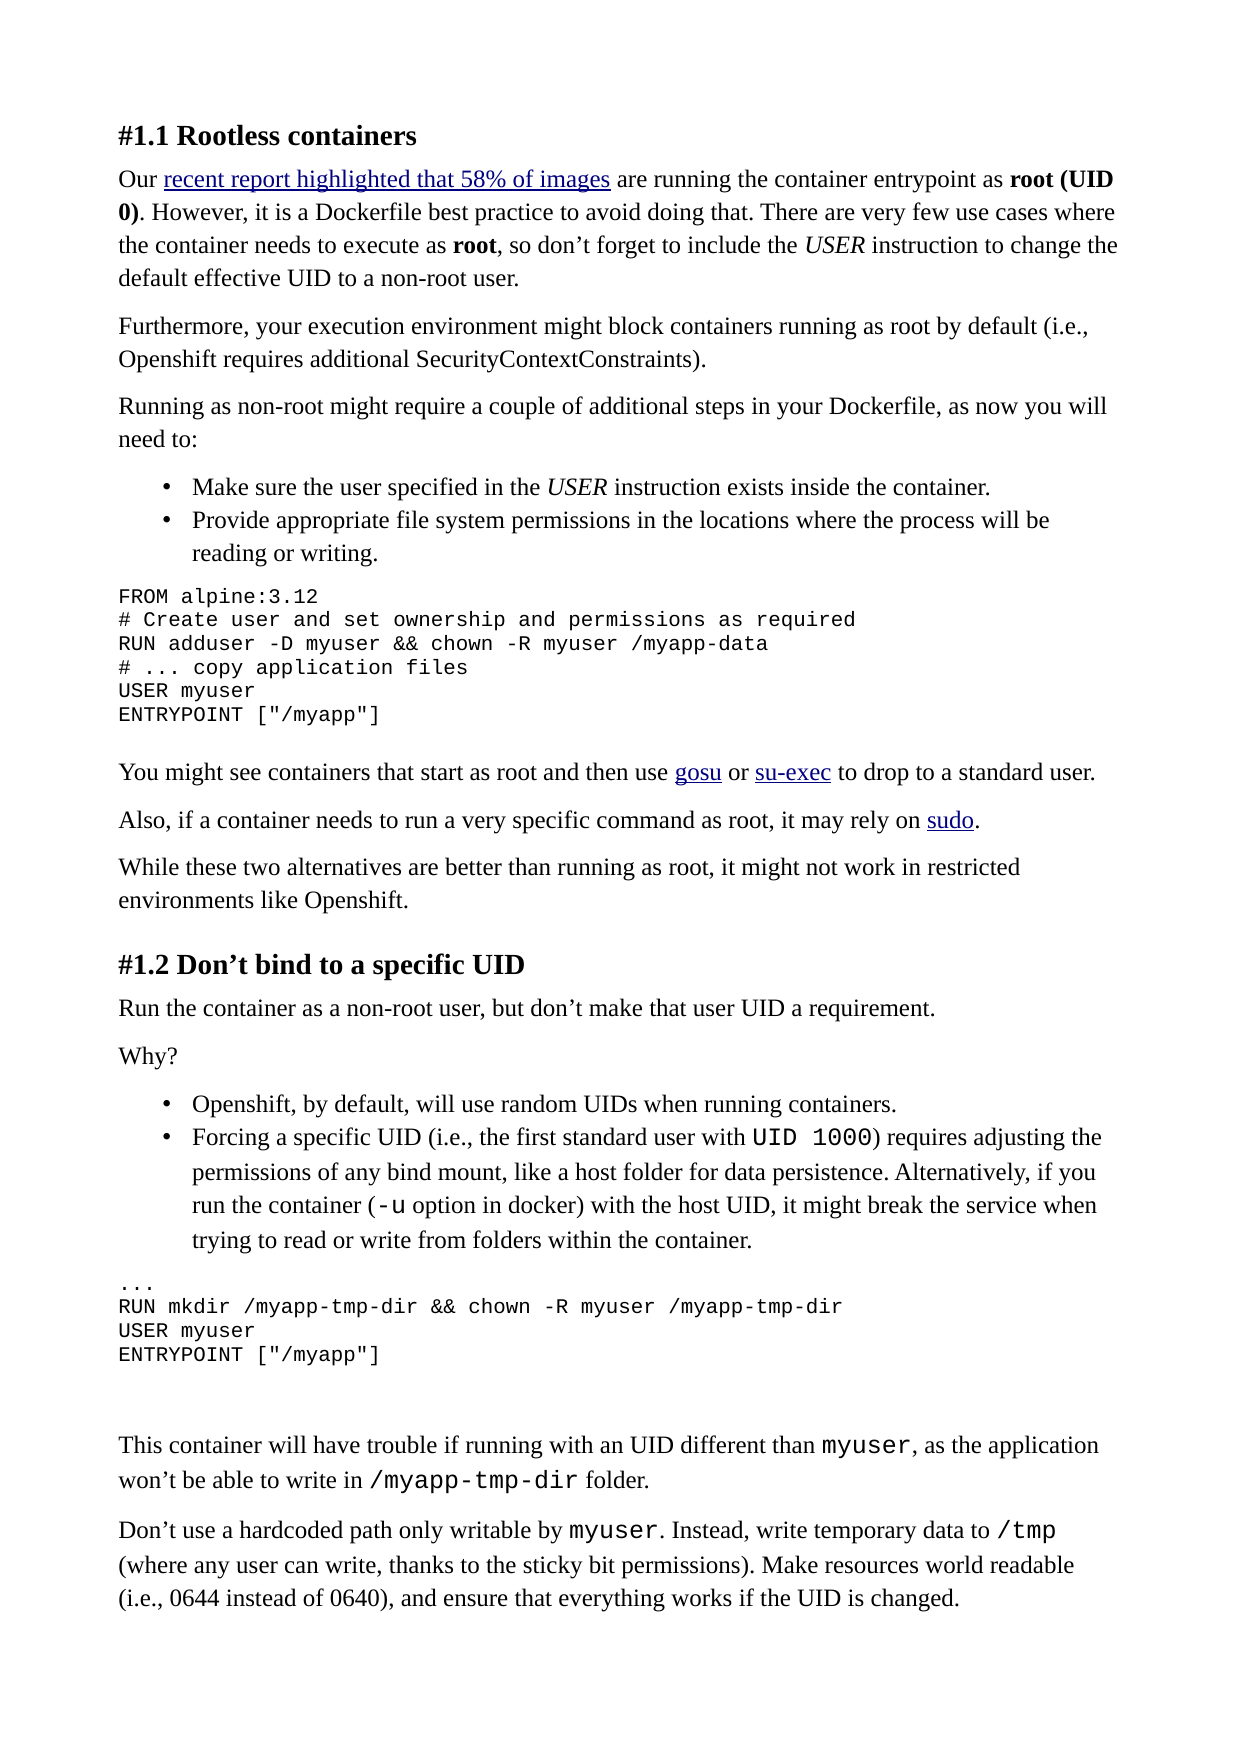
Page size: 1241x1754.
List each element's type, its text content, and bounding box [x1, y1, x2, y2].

list Forcing a specific UID (i.e., the first standard user with UID 1000) requires adjusting the permissions of any bind mount, like a host folder for data persistence. Alternatively, if you run the container (-u option in docker) with the host UID, it might break the service when trying to read or write from folders within the container. [162, 1122, 1122, 1254]
text # ... copy application files [118, 657, 1122, 680]
text This container will have trouble if running with an UID different than myuser, as the application won’t be able to write in /myapp-tmp-dir folder. [118, 1397, 1122, 1496]
list Openshift, by default, will use random UIDs when running containers. [162, 1089, 1122, 1117]
text Don’t use a hardcoded path only writable by myuser. Instead, write temporary data to /tmp (where any user can write, thanks to the sticky bit permissions). Make resources world readable (i.e., 0644 instead of 0640), and ensure that everything works if the UID is changed. [118, 1515, 1122, 1612]
text ENTRYPOINT ["/myapp"] [118, 704, 1122, 728]
text USER myuser [118, 1320, 1122, 1343]
text While these two alternatives are better than running as root, it might not work in restricted environments like Openshift. [118, 852, 1122, 914]
text Also, if a container needs to run a very specific command as root, it may rely on sudo. [118, 805, 1122, 833]
text RUN mkdir /myapp-tmp-dir && chown -R myuser /myapp-tmp-dir [118, 1296, 1122, 1320]
text FROM alpine:3.12 [118, 586, 1122, 609]
text Run the container as a non-root user, but don’t make that user UID a requirement. [118, 993, 1122, 1022]
text ... [118, 1273, 1122, 1296]
text Our recent report highlighted that 58% of images are running the container entrypoint as root (UID 0). However, it is a Dockerfile best practice to avoid doing that. There are very few use cases where the container needs to execute as root, so don’t forget to include the USER instruction to change the default effective UID to a non-root user. [118, 164, 1122, 292]
subtitle #1.2 Don’t bind to a specific UID [118, 947, 1122, 981]
text Running as non-root might require a couple of additional steps in your Dockerfile, as now you will need to: [118, 391, 1122, 453]
text Furthermore, your execution environment might block containers running as root by default (i.e., Openshift requires additional SecurityContextConstraints). [118, 311, 1122, 373]
text USER myuser [118, 680, 1122, 704]
list Provide appropriate file system permissions in the locations where the process will be reading or writing. [162, 505, 1122, 567]
subtitle #1.1 Rootless containers [118, 118, 1122, 152]
text Why? [118, 1041, 1122, 1070]
text You might see containers that start as root and then use gosu or su-exec to drop to a standard user. [118, 757, 1122, 786]
text # Create user and set ownership and permissions as required [118, 609, 1122, 633]
text RUN adduser -D myuser && chown -R myuser /myapp-data [118, 633, 1122, 657]
text ENTRYPOINT ["/myapp"] [118, 1343, 1122, 1367]
list Make sure the user specified in the USER instruction exists inside the container. [162, 472, 1122, 501]
